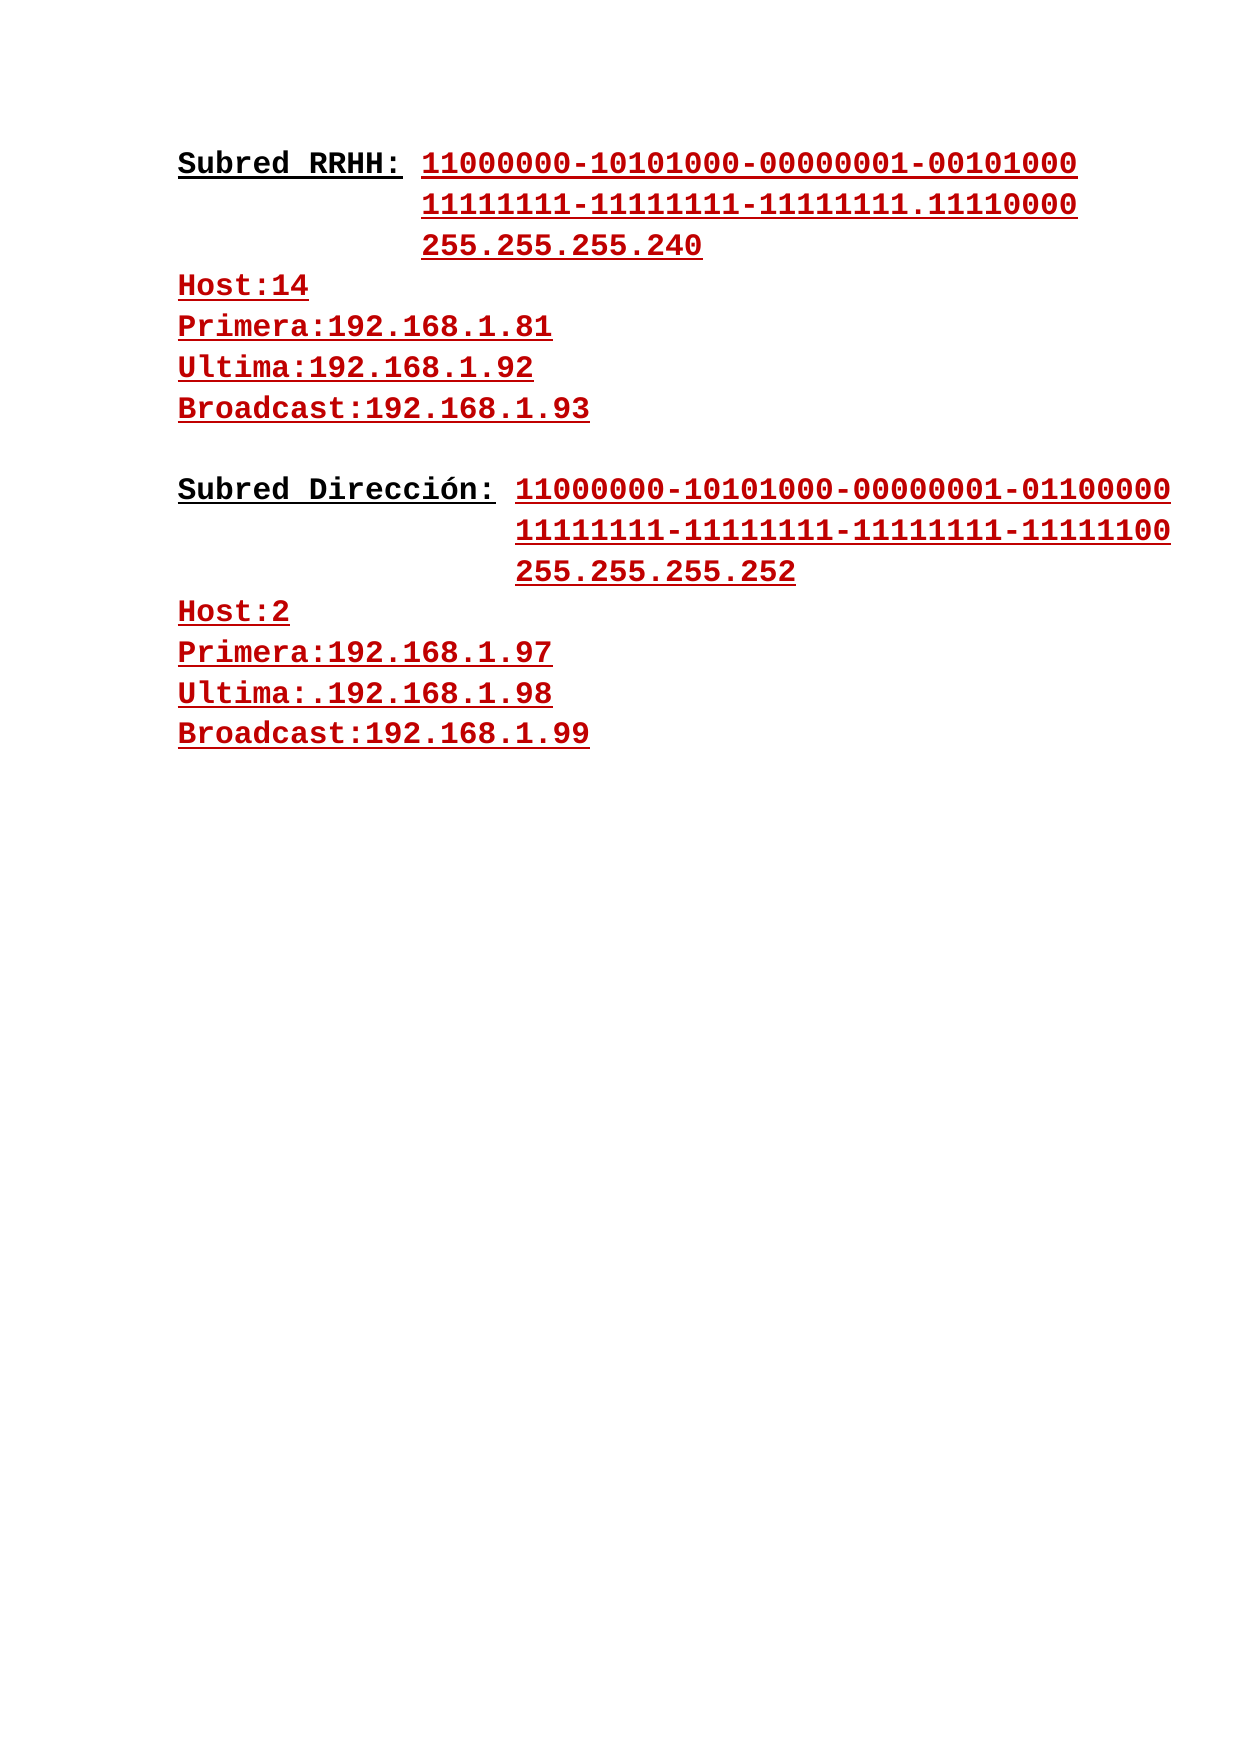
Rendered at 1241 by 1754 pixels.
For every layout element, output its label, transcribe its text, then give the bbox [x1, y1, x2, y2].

text Subred RRHH: 11000000-10101000-00000001-00101000 [177, 148, 1226, 183]
text Broadcast:192.168.1.93 [177, 392, 1226, 427]
text Broadcast:192.168.1.99 [177, 718, 1226, 753]
text 255.255.255.252 [177, 555, 1226, 590]
text Host:14 [177, 270, 1226, 305]
text Primera:192.168.1.81 [177, 311, 1226, 346]
text Primera:192.168.1.97 [177, 636, 1226, 672]
text 255.255.255.240 [177, 229, 1226, 264]
text Ultima:.192.168.1.98 [177, 677, 1226, 712]
text Ultima:192.168.1.92 [177, 351, 1226, 387]
text 11111111-11111111-11111111-11111100 [177, 514, 1226, 549]
text 11111111-11111111-11111111.11110000 [177, 188, 1226, 224]
text Subred Dirección: 11000000-10101000-00000001-01100000 [177, 473, 1226, 509]
text Host:2 [177, 596, 1226, 631]
